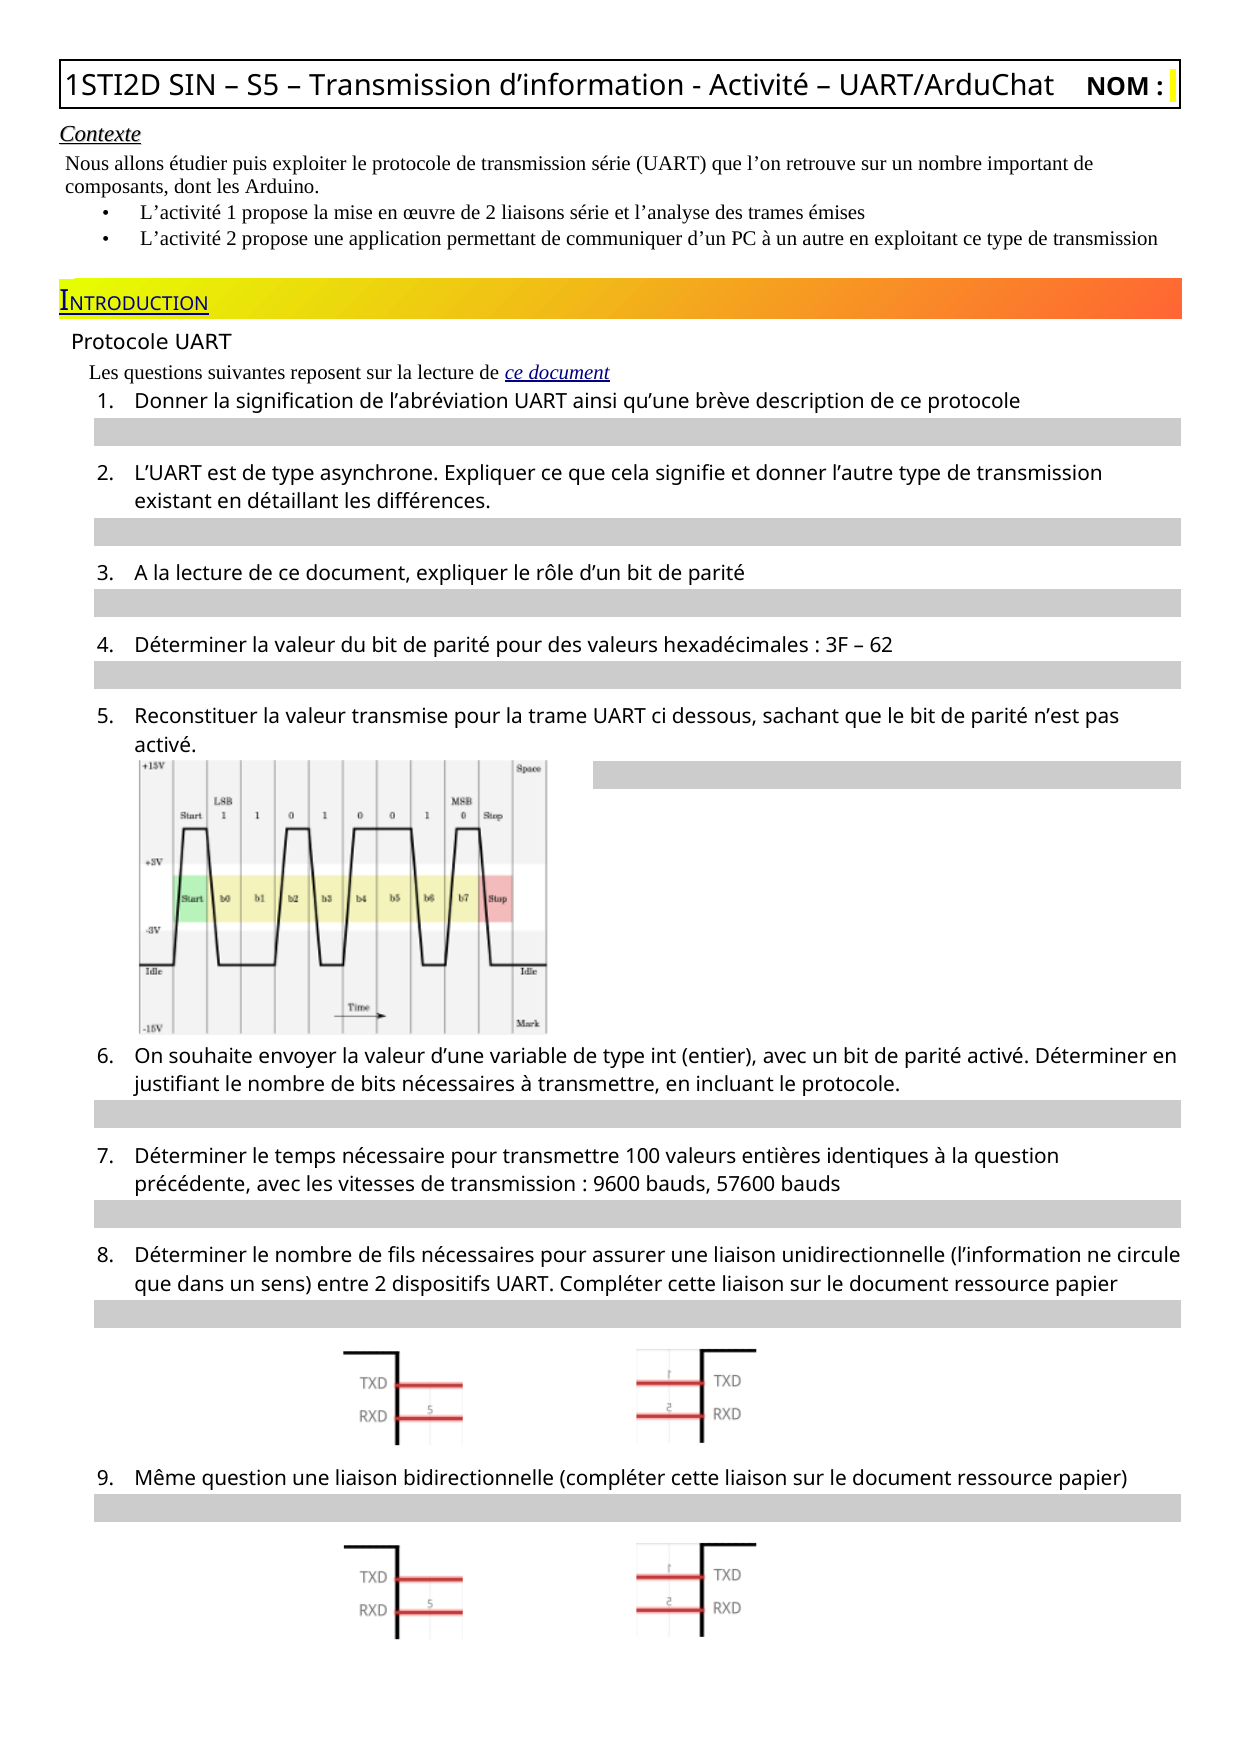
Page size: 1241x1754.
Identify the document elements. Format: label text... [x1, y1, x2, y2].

list L’UART est de type asynchrone. Expliquer ce que cela signifie et donner l’autre type de transmission existant en détaillant les différences. [97, 458, 1181, 515]
list L’activité 1 propose la mise en œuvre de 2 liaisons série et l’analyse des trames émises [102, 201, 1181, 224]
list Déterminer la valeur du bit de parité pour des valeurs hexadécimales : 3F – 62 [97, 630, 1181, 658]
picture [343, 1340, 903, 1452]
text Nous allons étudier puis exploiter le protocole de transmission série (UART) que l’on retrouve sur un nombre important de composants, dont les Arduino. [65, 152, 1181, 198]
list A la lecture de ce document, expliquer le rôle d’un bit de parité [97, 558, 1181, 586]
text [927, 279, 1181, 319]
picture [138, 760, 548, 1035]
text Introduction [59, 279, 917, 319]
list Donner la signification de l’abréviation UART ainsi qu’une brève description de ce protocole [97, 387, 1181, 415]
picture [343, 1534, 903, 1646]
table_header [548, 761, 558, 1035]
table_header [558, 761, 1181, 1035]
text Les questions suivantes reposent sur la lecture de ce document [88, 361, 1181, 384]
list On souhaite envoyer la valeur d’une variable de type int (entier), avec un bit de parité activé. Déterminer en justifiant le nombre de bits nécessaires à transmettre, en incluant le protocole. [97, 1041, 1181, 1097]
list Déterminer le nombre de fils nécessaires pour assurer une liaison unidirectionnelle (l’information ne circule que dans un sens) entre 2 dispositifs UART. Compléter cette liaison sur le document ressource papier [97, 1241, 1181, 1297]
text Protocole UART [71, 330, 1181, 355]
list Même question une liaison bidirectionnelle (compléter cette liaison sur le document ressource papier) [97, 1463, 1181, 1491]
subtitle Contexte [59, 121, 1181, 146]
list Déterminer le temps nécessaire pour transmettre 100 valeurs entières identiques à la question précédente, avec les vitesses de transmission : 9600 bauds, 57600 bauds [97, 1141, 1181, 1197]
list Reconstituer la valeur transmise pour la trame UART ci dessous, sachant que le bit de parité n’est pas activé. [97, 701, 1181, 758]
list L’activité 2 propose une application permettant de communiquer d’un PC à un autre en exploitant ce type de transmission [102, 227, 1181, 250]
